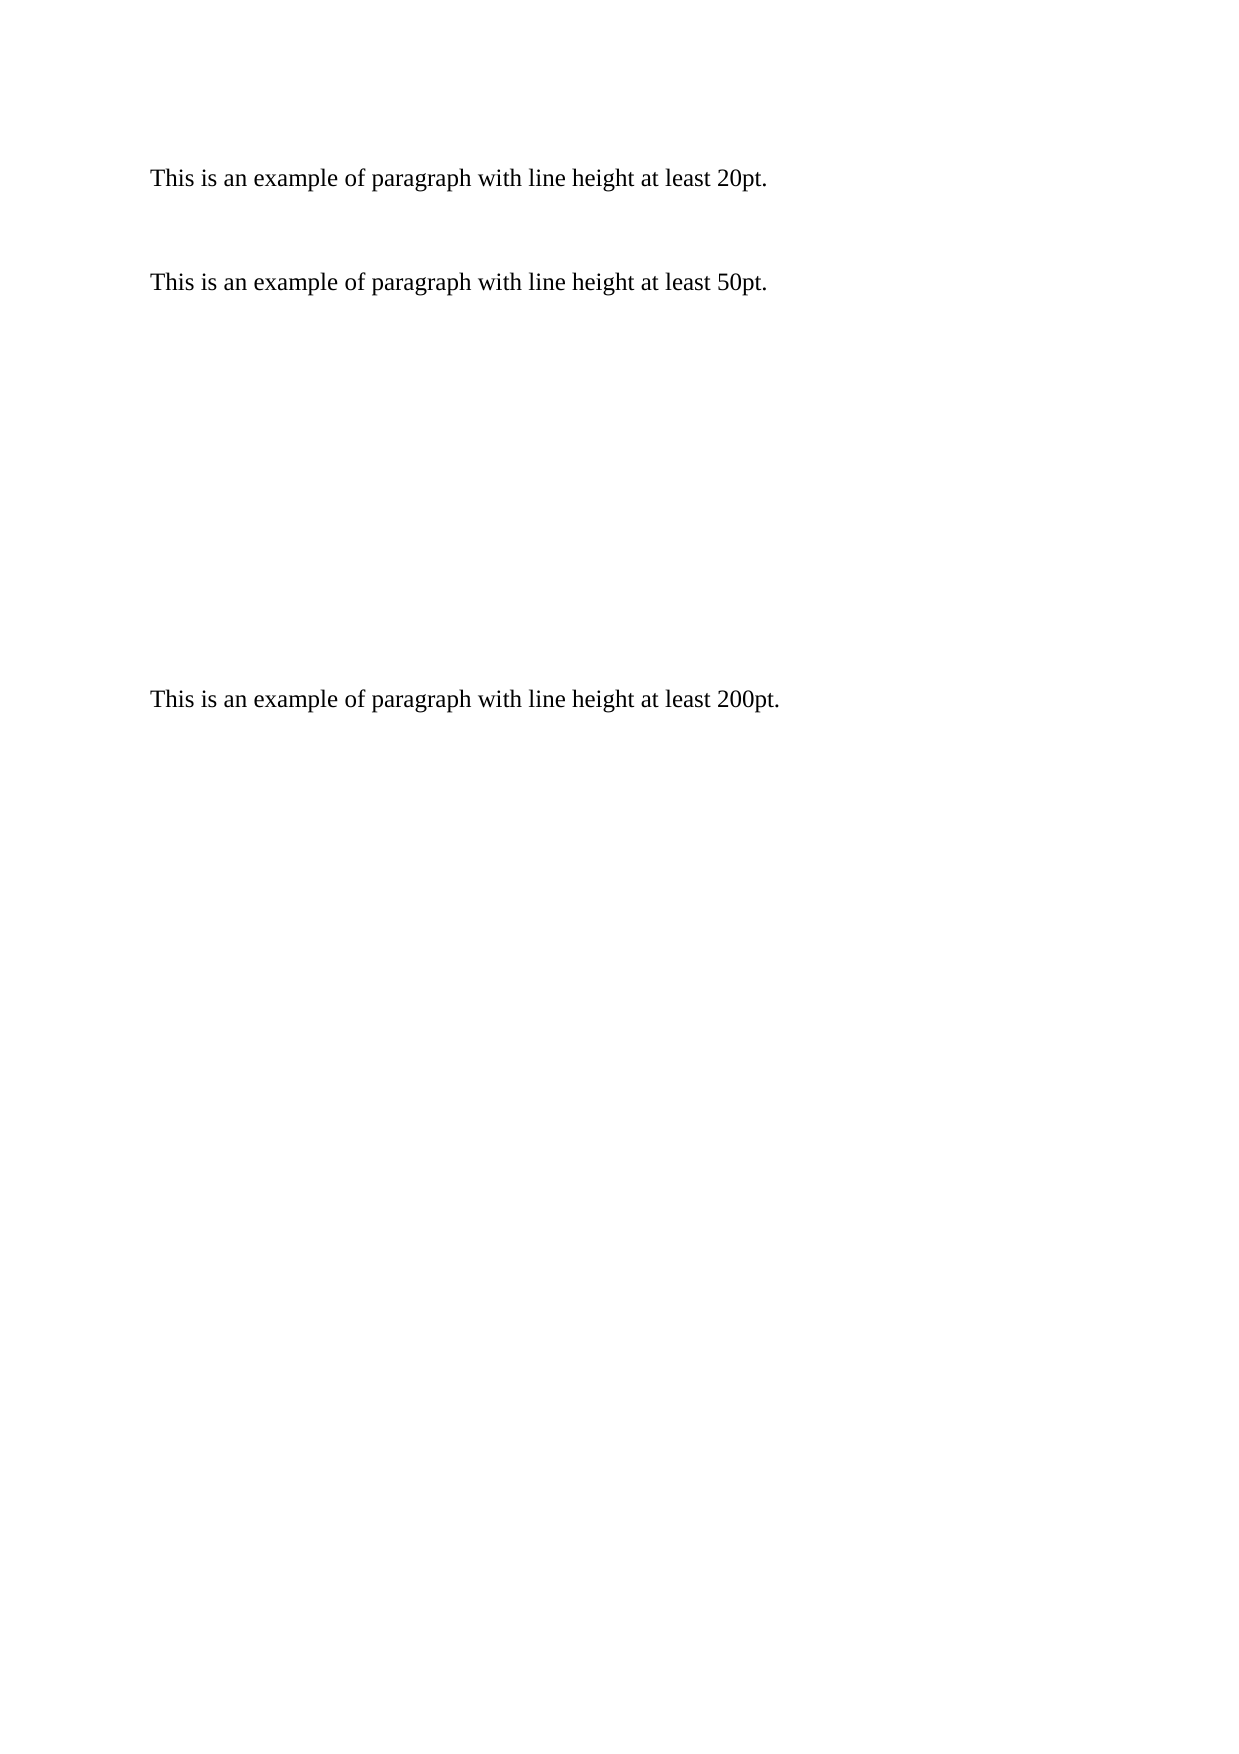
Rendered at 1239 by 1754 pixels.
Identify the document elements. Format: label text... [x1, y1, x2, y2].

text This is an example of paragraph with line height at least 50pt. [150, 192, 1089, 296]
text This is an example of paragraph with line height at least 200pt. [150, 296, 1089, 712]
text This is an example of paragraph with line height at least 20pt. [150, 150, 1089, 192]
